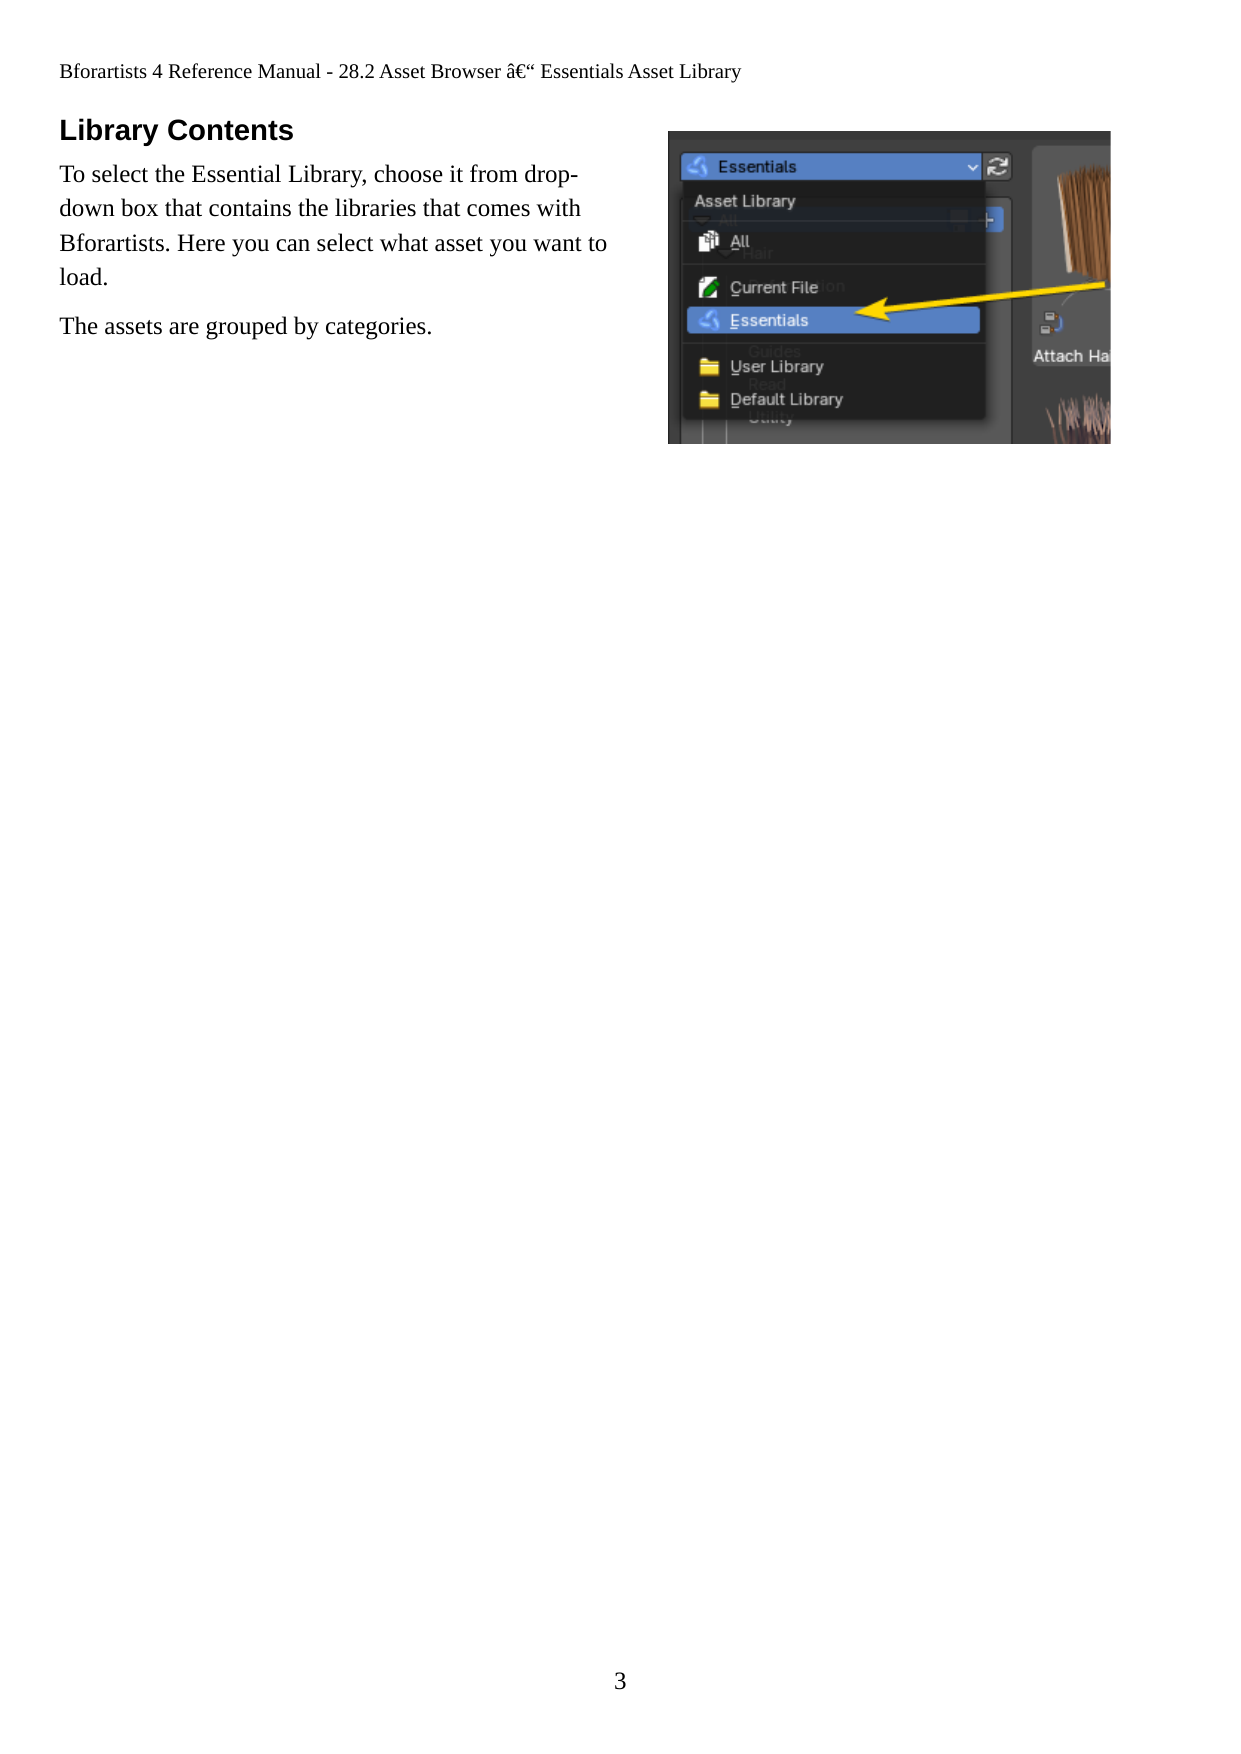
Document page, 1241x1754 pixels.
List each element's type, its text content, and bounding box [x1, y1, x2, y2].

text [1111, 159, 1181, 291]
subtitle Library Contents [59, 113, 1181, 146]
text The assets are grouped by categories. [59, 311, 668, 340]
picture [668, 131, 1111, 444]
text To select the Essential Library, choose it from drop-down box that contains the libraries that comes with Bforartists. Here you can select what asset you want to load. [59, 159, 668, 291]
text [1111, 311, 1181, 340]
